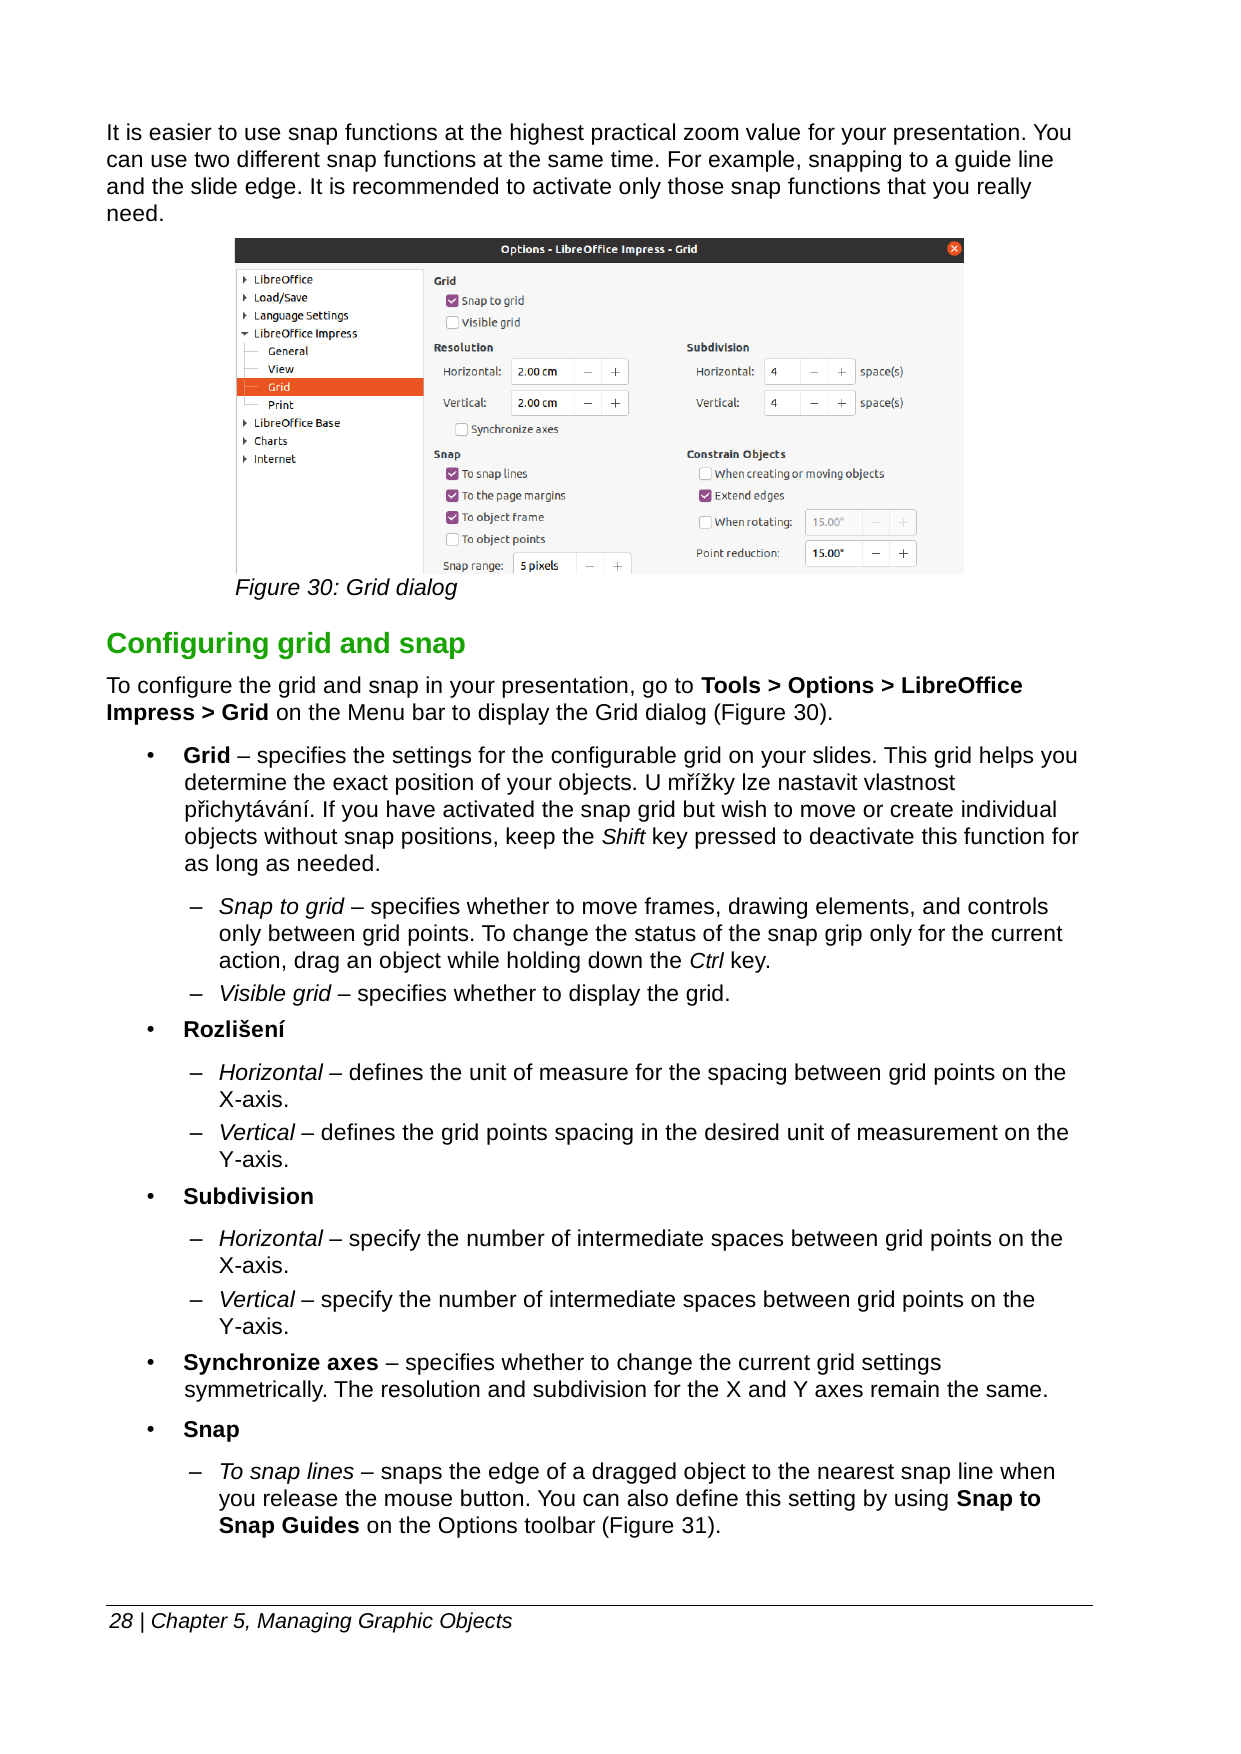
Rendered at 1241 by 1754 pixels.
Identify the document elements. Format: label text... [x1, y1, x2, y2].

list Subdivision [144, 1179, 1093, 1212]
list Visible grid – specifies whether to display the grid. [189, 979, 1093, 1007]
list Horizontal – defines the unit of measure for the spacing between grid points on the X‑axis. [189, 1058, 1093, 1112]
list Horizontal – specify the number of intermediate spaces between grid points on the X‑axis. [189, 1224, 1093, 1279]
list Grid – specifies the settings for the configurable grid on your slides. This grid helps you determine the exact position of your objects. U mřížky lze nastavit vlastnost přichytávání. If you have activated the snap grid but wish to move or create individual objects without snap positions, keep the Shift key pressed to deactivate this function for as long as needed. [144, 738, 1093, 879]
list To snap lines – snaps the edge of a dragged object to the nearest snap line when you release the mouse button. You can also define this setting by using Snap to Snap Guides on the Options toolbar (Figure 31). [189, 1457, 1093, 1539]
list Snap [144, 1412, 1093, 1445]
list Rozlišení [144, 1013, 1093, 1046]
list Vertical – specify the number of intermediate spaces between grid points on the Y‑axis. [189, 1285, 1093, 1339]
list Vertical – defines the grid points spacing in the desired unit of measurement on the Y‑axis. [189, 1119, 1093, 1173]
subtitle Configuring grid and snap [106, 626, 1093, 659]
text It is easier to use snap functions at the highest practical zoom value for your presentation. You can use two different snap functions at the same time. For example, snapping to a guide line and the slide edge. It is recommended to activate only those snap functions that you really need. [106, 118, 1093, 226]
list Snap to grid – specifies whether to move frames, drawing elements, and controls only between grid points. To change the status of the snap grip only for the current action, drag an object while holding down the Ctrl key. [189, 892, 1093, 973]
text Figure 30: Grid dialog [235, 574, 964, 601]
picture [234, 238, 964, 574]
list Synchronize axes – specifies whether to change the current grid settings symmetrically. The resolution and subdivision for the X and Y axes remain the same. [144, 1345, 1093, 1402]
text To configure the grid and snap in your presentation, go to Tools > Options > LibreOffice Impress > Grid on the Menu bar to display the Grid dialog (Figure 30). [106, 672, 1093, 726]
